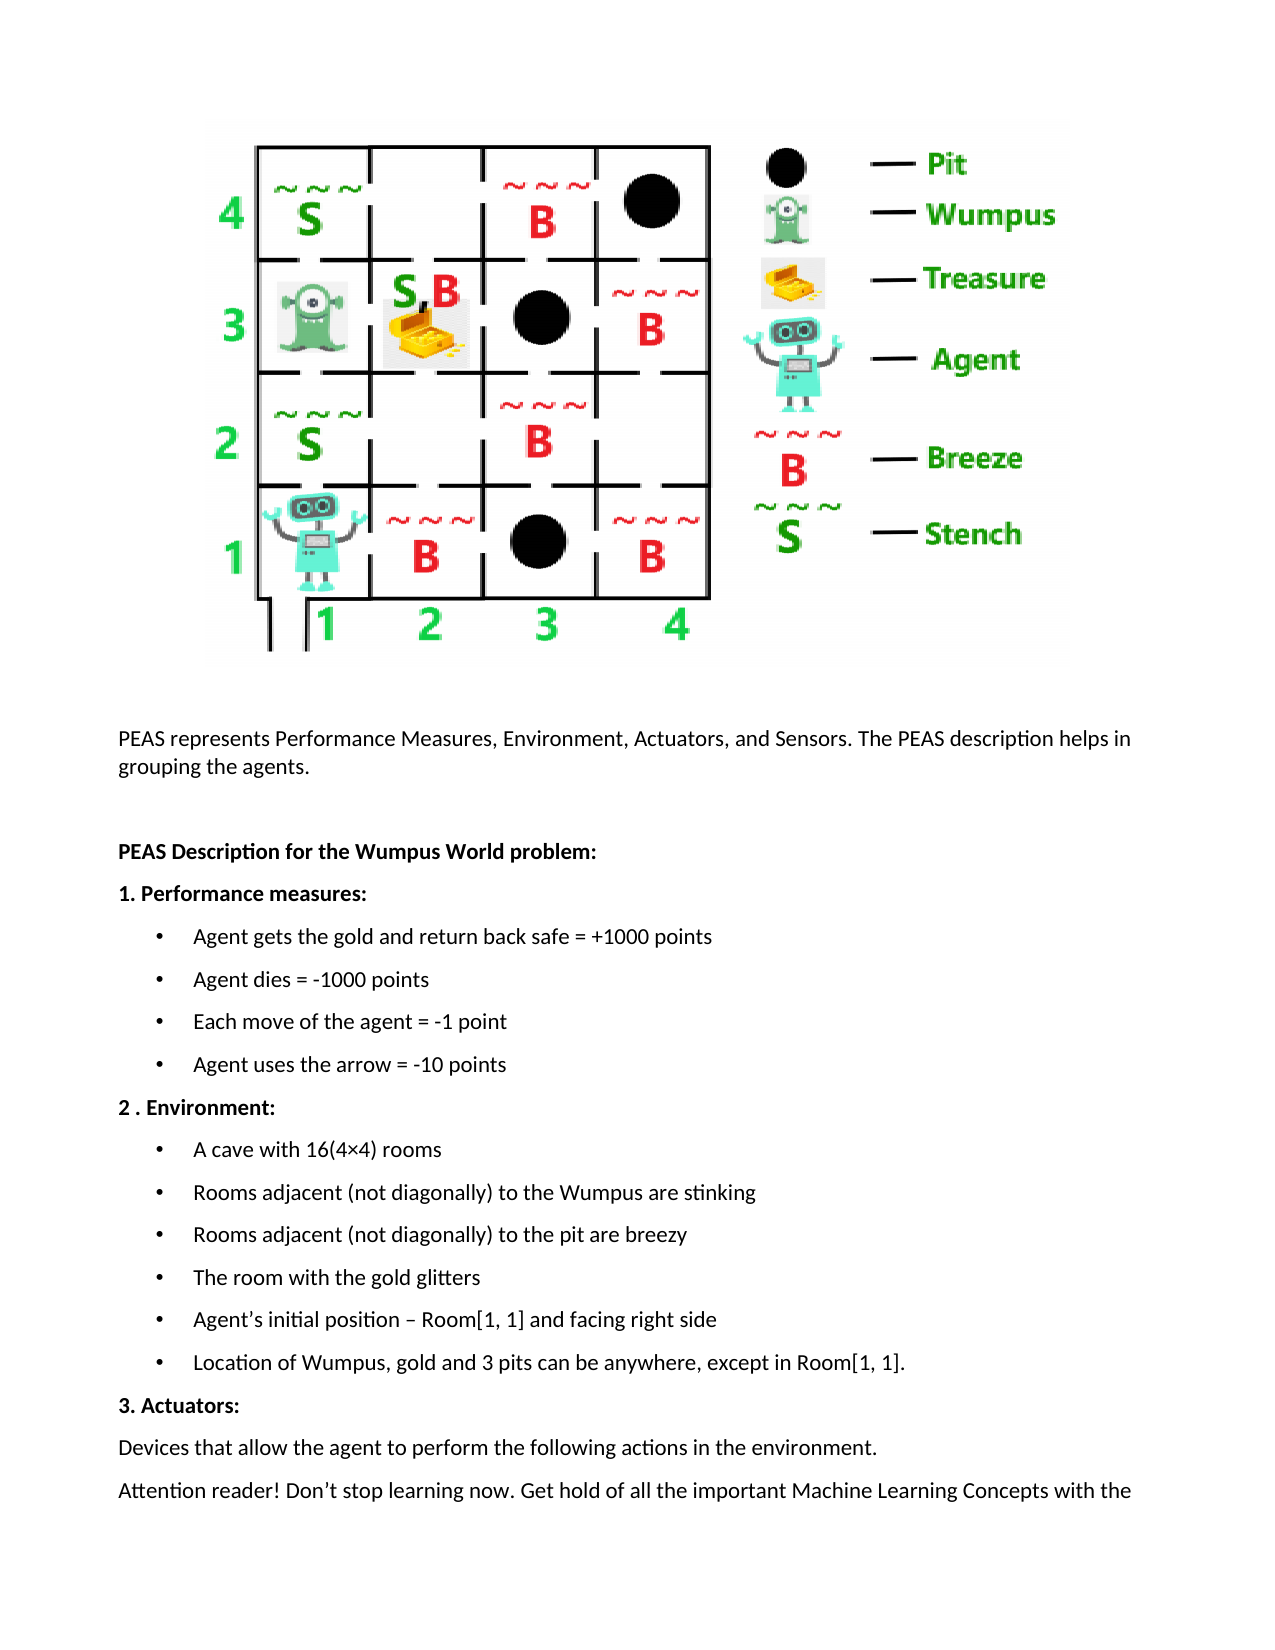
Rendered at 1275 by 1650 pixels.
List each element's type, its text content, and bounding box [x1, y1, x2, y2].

list Agent gets the gold and return back safe = +1000 points [156, 922, 1157, 950]
text 2 . Environment: [118, 1093, 1157, 1121]
list Each move of the agent = -1 point [156, 1007, 1157, 1035]
list Agent uses the arrow = -10 points [156, 1050, 1157, 1078]
text PEAS represents Performance Measures, Environment, Actuators, and Sensors. The PEAS description helps in grouping the agents. [118, 724, 1157, 780]
list The room with the gold glitters [156, 1263, 1157, 1291]
list Rooms adjacent (not diagonally) to the pit are breezy [156, 1220, 1157, 1248]
text Attention reader! Don’t stop learning now. Get hold of all the important Machine Learning Concepts with the [118, 1476, 1157, 1504]
list Agent dies = -1000 points [156, 965, 1157, 993]
list A cave with 16(4×4) rooms [156, 1135, 1157, 1163]
list Rooms adjacent (not diagonally) to the Wumpus are stinking [156, 1178, 1157, 1206]
text 3. Actuators: [118, 1391, 1157, 1419]
text 1. Performance measures: [118, 879, 1157, 908]
list Location of Wumpus, gold and 3 pits can be anywhere, except in Room[1, 1]. [156, 1348, 1157, 1376]
text PEAS Description for the Wumpus World problem: [118, 837, 1157, 865]
list Agent’s initial position – Room[1, 1] and facing right side [156, 1306, 1157, 1334]
text Devices that allow the agent to perform the following actions in the environment. [118, 1433, 1157, 1461]
